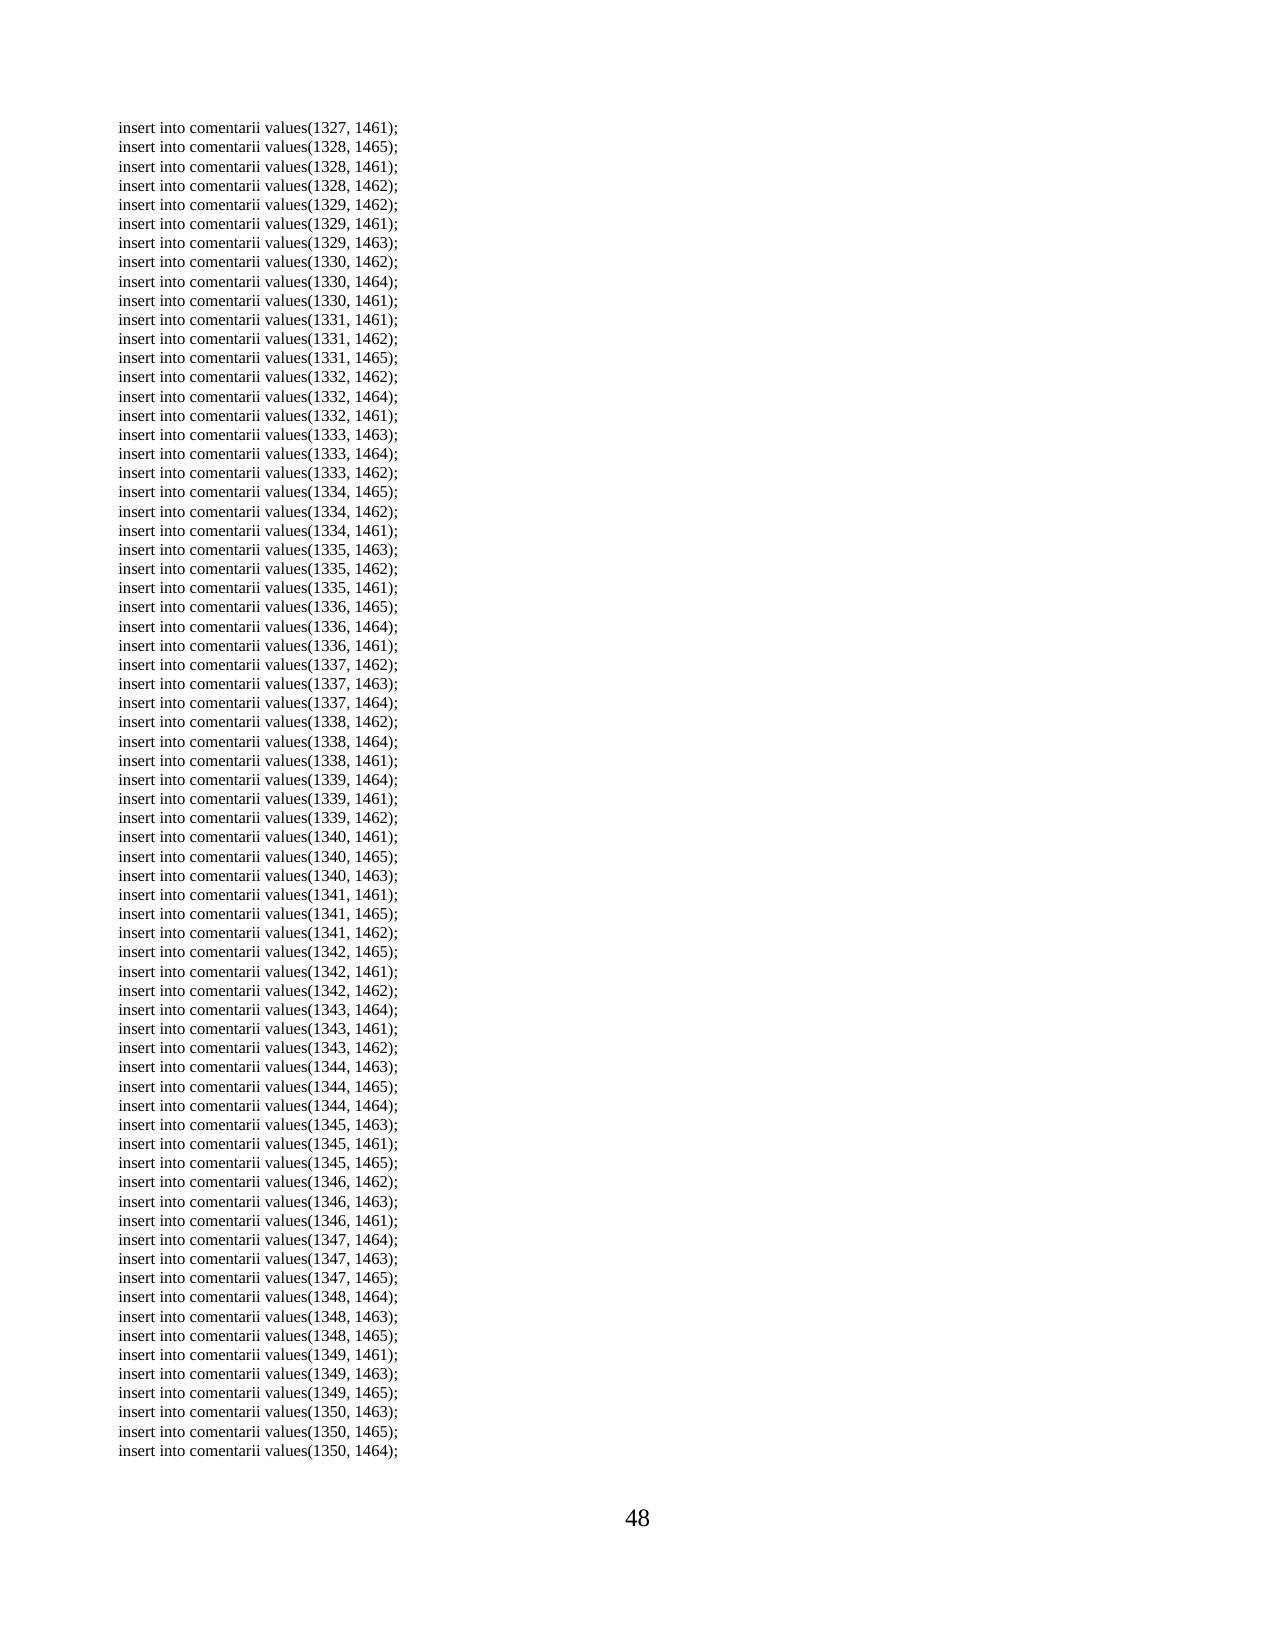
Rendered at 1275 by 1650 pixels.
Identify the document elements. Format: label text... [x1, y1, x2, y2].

text insert into comentarii values(1331, 1462); [118, 329, 1157, 348]
text insert into comentarii values(1345, 1461); [118, 1134, 1157, 1153]
text insert into comentarii values(1336, 1465); [118, 597, 1157, 616]
text insert into comentarii values(1349, 1465); [118, 1383, 1157, 1402]
text insert into comentarii values(1333, 1462); [118, 463, 1157, 482]
text insert into comentarii values(1340, 1463); [118, 866, 1157, 885]
text insert into comentarii values(1337, 1462); [118, 655, 1157, 674]
text insert into comentarii values(1350, 1463); [118, 1402, 1157, 1421]
text insert into comentarii values(1329, 1463); [118, 233, 1157, 252]
text insert into comentarii values(1333, 1464); [118, 444, 1157, 463]
text insert into comentarii values(1328, 1462); [118, 176, 1157, 195]
text insert into comentarii values(1335, 1462); [118, 559, 1157, 578]
text insert into comentarii values(1350, 1464); [118, 1441, 1157, 1460]
text insert into comentarii values(1330, 1464); [118, 271, 1157, 291]
text insert into comentarii values(1330, 1462); [118, 252, 1157, 271]
text insert into comentarii values(1334, 1465); [118, 482, 1157, 501]
text insert into comentarii values(1346, 1462); [118, 1172, 1157, 1191]
text insert into comentarii values(1346, 1461); [118, 1211, 1157, 1230]
text insert into comentarii values(1329, 1461); [118, 214, 1157, 233]
text insert into comentarii values(1344, 1463); [118, 1057, 1157, 1076]
text insert into comentarii values(1332, 1461); [118, 406, 1157, 425]
text insert into comentarii values(1343, 1464); [118, 1000, 1157, 1019]
text insert into comentarii values(1331, 1461); [118, 310, 1157, 329]
text insert into comentarii values(1334, 1462); [118, 501, 1157, 521]
text insert into comentarii values(1344, 1464); [118, 1096, 1157, 1115]
text insert into comentarii values(1334, 1461); [118, 521, 1157, 540]
text insert into comentarii values(1338, 1464); [118, 731, 1157, 751]
text insert into comentarii values(1347, 1463); [118, 1249, 1157, 1268]
text insert into comentarii values(1344, 1465); [118, 1076, 1157, 1096]
text insert into comentarii values(1333, 1463); [118, 425, 1157, 444]
text insert into comentarii values(1339, 1461); [118, 789, 1157, 808]
text insert into comentarii values(1349, 1461); [118, 1345, 1157, 1364]
text insert into comentarii values(1348, 1465); [118, 1326, 1157, 1345]
text insert into comentarii values(1343, 1462); [118, 1038, 1157, 1057]
text insert into comentarii values(1341, 1462); [118, 923, 1157, 942]
text insert into comentarii values(1340, 1461); [118, 827, 1157, 846]
text insert into comentarii values(1330, 1461); [118, 291, 1157, 310]
text insert into comentarii values(1348, 1464); [118, 1287, 1157, 1306]
text insert into comentarii values(1341, 1461); [118, 885, 1157, 904]
text insert into comentarii values(1347, 1465); [118, 1268, 1157, 1287]
text insert into comentarii values(1336, 1461); [118, 636, 1157, 655]
text insert into comentarii values(1328, 1461); [118, 156, 1157, 176]
text insert into comentarii values(1331, 1465); [118, 348, 1157, 367]
text insert into comentarii values(1335, 1461); [118, 578, 1157, 597]
text insert into comentarii values(1332, 1464); [118, 386, 1157, 406]
text insert into comentarii values(1327, 1461); [118, 118, 1157, 137]
text insert into comentarii values(1348, 1463); [118, 1306, 1157, 1326]
text insert into comentarii values(1342, 1461); [118, 961, 1157, 981]
text insert into comentarii values(1332, 1462); [118, 367, 1157, 386]
text insert into comentarii values(1337, 1463); [118, 674, 1157, 693]
text insert into comentarii values(1347, 1464); [118, 1230, 1157, 1249]
text insert into comentarii values(1345, 1465); [118, 1153, 1157, 1172]
text insert into comentarii values(1336, 1464); [118, 616, 1157, 636]
text insert into comentarii values(1337, 1464); [118, 693, 1157, 712]
text insert into comentarii values(1342, 1462); [118, 981, 1157, 1000]
text insert into comentarii values(1339, 1462); [118, 808, 1157, 827]
text insert into comentarii values(1329, 1462); [118, 195, 1157, 214]
text insert into comentarii values(1345, 1463); [118, 1115, 1157, 1134]
text insert into comentarii values(1346, 1463); [118, 1191, 1157, 1211]
text insert into comentarii values(1335, 1463); [118, 540, 1157, 559]
text insert into comentarii values(1342, 1465); [118, 942, 1157, 961]
text insert into comentarii values(1350, 1465); [118, 1421, 1157, 1441]
text insert into comentarii values(1339, 1464); [118, 770, 1157, 789]
text insert into comentarii values(1328, 1465); [118, 137, 1157, 156]
text insert into comentarii values(1343, 1461); [118, 1019, 1157, 1038]
text insert into comentarii values(1338, 1462); [118, 712, 1157, 731]
text insert into comentarii values(1340, 1465); [118, 846, 1157, 866]
text insert into comentarii values(1341, 1465); [118, 904, 1157, 923]
text insert into comentarii values(1338, 1461); [118, 751, 1157, 770]
text insert into comentarii values(1349, 1463); [118, 1364, 1157, 1383]
